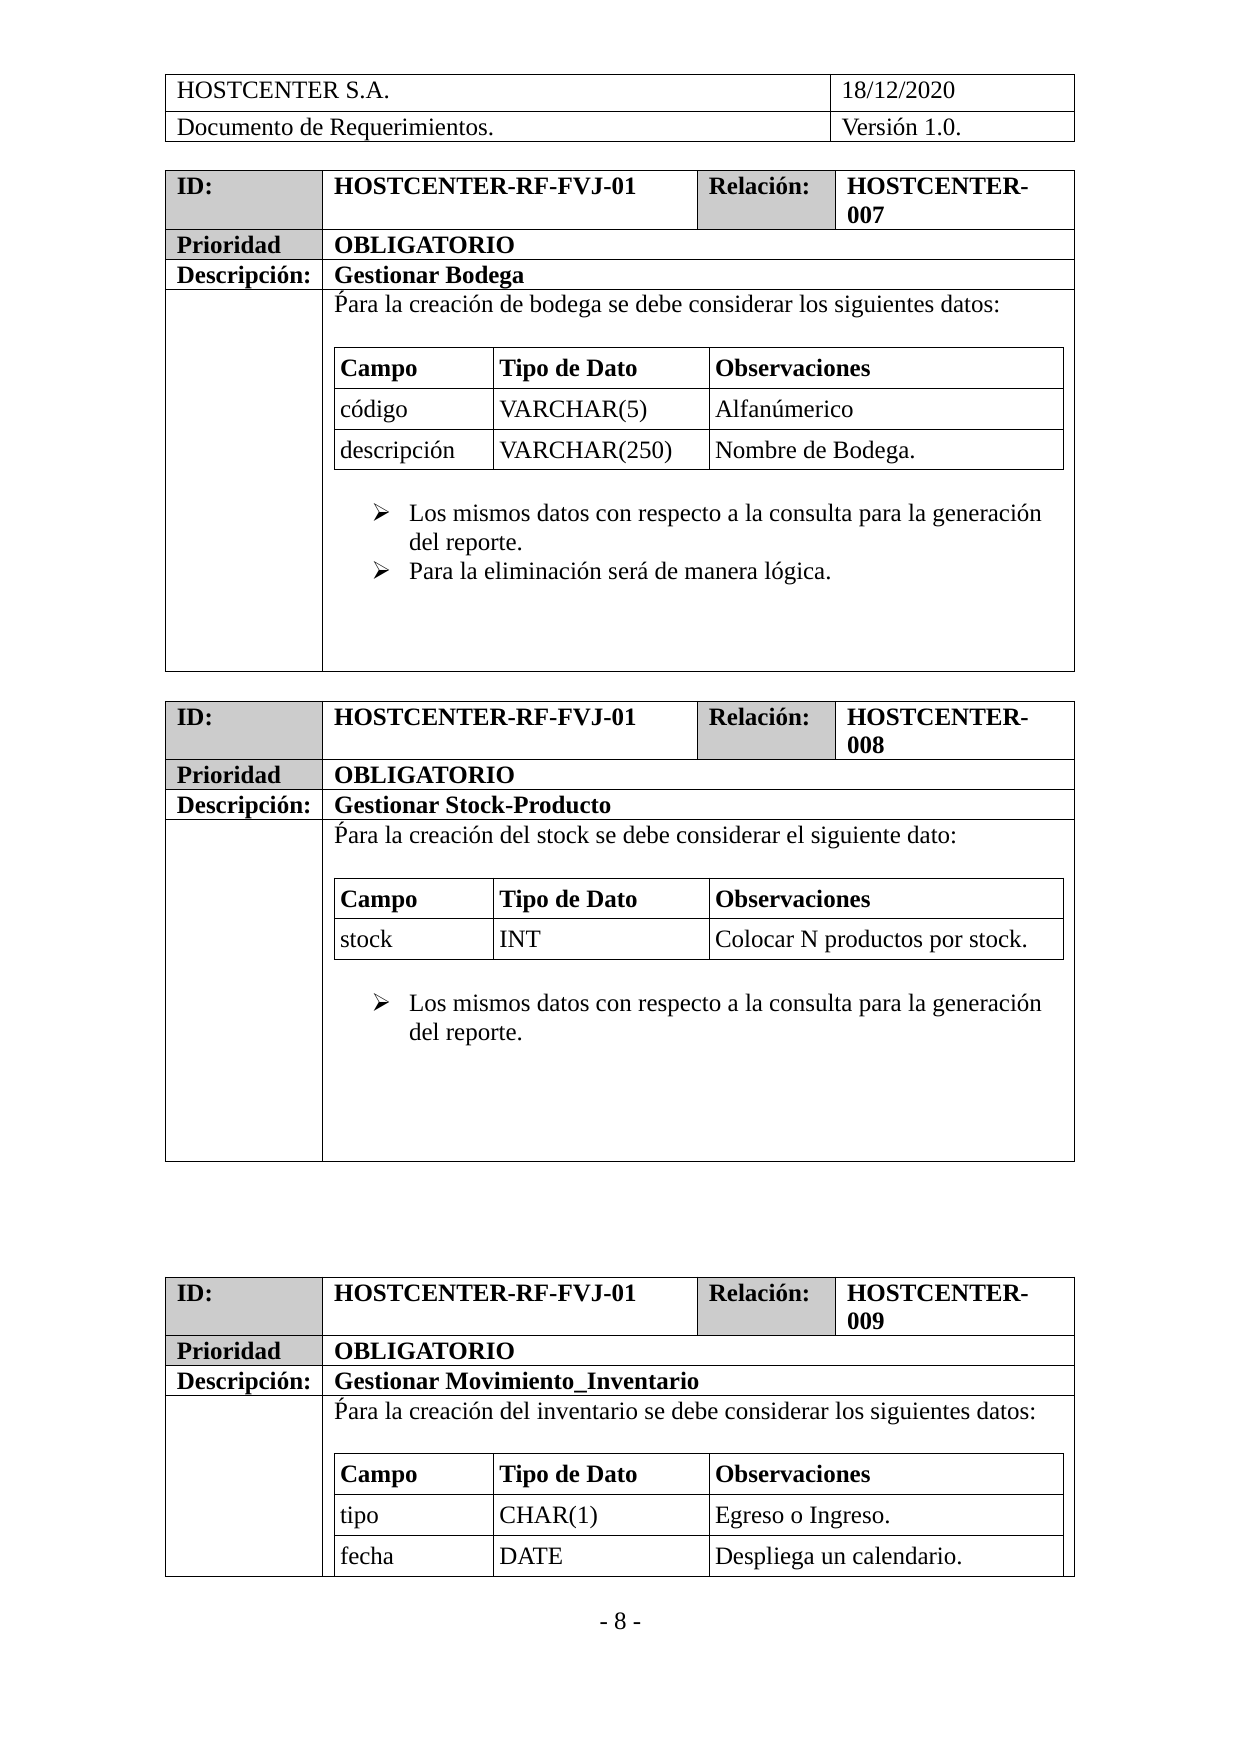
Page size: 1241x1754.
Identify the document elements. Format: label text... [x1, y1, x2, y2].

table_cell [166, 1396, 322, 1576]
table_cell Despliega un calendario. [710, 1536, 1063, 1576]
table_header Observaciones [710, 1454, 1063, 1494]
table_cell Prioridad [166, 230, 322, 259]
table_cell CHAR(1) [494, 1495, 709, 1535]
table_cell INT [494, 919, 709, 959]
table_header HOSTCENTER-008 [836, 702, 1074, 759]
table_cell [166, 290, 322, 671]
table_header Campo [335, 348, 493, 388]
table_cell [166, 820, 322, 1161]
table_cell DATE [494, 1536, 709, 1576]
table_cell descripción [335, 430, 493, 469]
table_header Relación: [698, 1278, 835, 1335]
table_header Tipo de Dato [494, 1454, 709, 1494]
table_cell Egreso o Ingreso. [710, 1495, 1063, 1535]
table_cell Colocar N productos por stock. [710, 919, 1063, 959]
table_cell Gestionar Bodega [323, 260, 1074, 288]
table_header Observaciones [710, 879, 1063, 918]
table_header Tipo de Dato [494, 348, 709, 388]
table_cell fecha [335, 1536, 493, 1576]
table_cell Prioridad [166, 1336, 322, 1365]
table_cell tipo [335, 1495, 493, 1535]
table_cell Ṕara la creación del inventario se debe considerar los siguientes datos: Los mismos datos con respecto a la consulta y la actualización Para la eliminación, será de manera lógica. [323, 1396, 1074, 1576]
table_cell OBLIGATORIO [323, 1336, 1074, 1365]
table_cell VARCHAR(5) [494, 389, 709, 428]
table_cell Descripción: [166, 260, 322, 288]
table_cell Nombre de Bodega. [710, 430, 1063, 469]
table_header Relación: [698, 171, 835, 229]
table_cell código [335, 389, 493, 428]
table_header HOSTCENTER-RF-FVJ-01 [323, 171, 697, 229]
table_cell Ṕara la creación de bodega se debe considerar los siguientes datos: Los mismos datos con respecto a la consulta para la generación del reporte. Para la eliminación será de manera lógica. [323, 290, 1074, 671]
table_cell Descripción: [166, 790, 322, 819]
table_header Campo [335, 879, 493, 918]
table_header Campo [335, 1454, 493, 1494]
table_header HOSTCENTER-007 [836, 171, 1074, 229]
table_cell VARCHAR(250) [494, 430, 709, 469]
table_cell stock [335, 919, 493, 959]
table_header ID: [166, 702, 322, 759]
table_header HOSTCENTER-RF-FVJ-01 [323, 702, 697, 759]
table_header Relación: [698, 702, 835, 759]
table_header ID: [166, 1278, 322, 1335]
table_header HOSTCENTER-009 [836, 1278, 1074, 1335]
table_cell Descripción: [166, 1366, 322, 1395]
table_cell Ṕara la creación del stock se debe considerar el siguiente dato: Los mismos datos con respecto a la consulta para la generación del reporte. [323, 820, 1074, 1161]
table_cell Alfanúmerico [710, 389, 1063, 428]
table_cell OBLIGATORIO [323, 230, 1074, 259]
table_cell Gestionar Stock-Producto [323, 790, 1074, 819]
table_header HOSTCENTER-RF-FVJ-01 [323, 1278, 697, 1335]
table_header Observaciones [710, 348, 1063, 388]
table_cell Gestionar Movimiento_Inventario [323, 1366, 1074, 1395]
table_header ID: [166, 171, 322, 229]
table_cell OBLIGATORIO [323, 760, 1074, 789]
table_header Tipo de Dato [494, 879, 709, 918]
table_cell Prioridad [166, 760, 322, 789]
